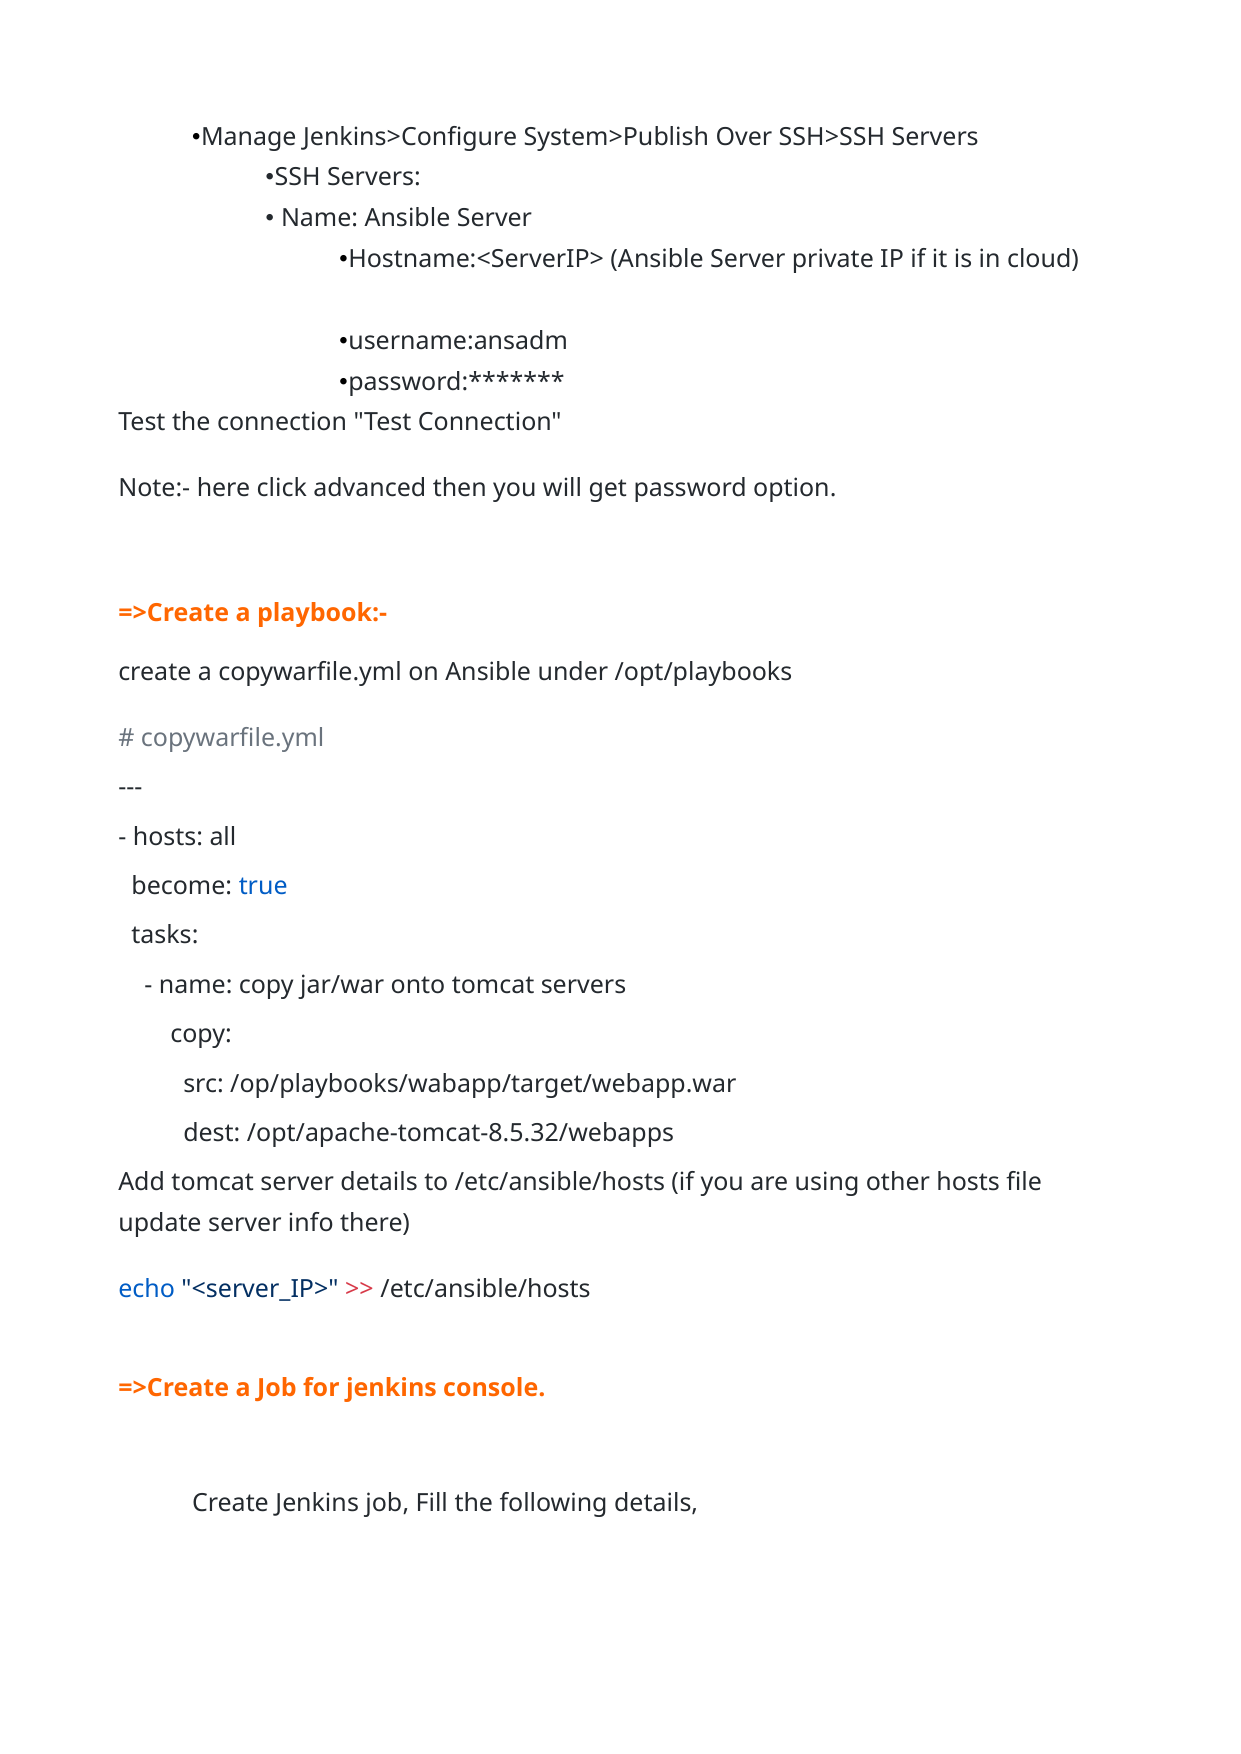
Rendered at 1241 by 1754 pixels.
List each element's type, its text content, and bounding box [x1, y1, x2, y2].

text # copywarfile.yml [118, 719, 1122, 754]
list Hostname:<ServerIP> (Ansible Server private IP if it is in cloud) [118, 241, 1122, 316]
list password:******* [118, 363, 1122, 397]
text - name: copy jar/war onto tomcat servers [118, 966, 1122, 1001]
text --- [118, 769, 1122, 803]
list Create Jenkins job, Fill the following details, [118, 1484, 1122, 1519]
text create a copywarfile.yml on Ansible under /opt/playbooks [118, 654, 1122, 688]
text become: true [118, 868, 1122, 902]
list Manage Jenkins>Configure System>Publish Over SSH>SSH Servers [118, 118, 1122, 152]
text src: /op/playbooks/wabapp/target/webapp.war [118, 1065, 1122, 1099]
text tasks: [118, 917, 1122, 951]
subtitle =>Create a playbook:- [118, 595, 1122, 629]
list SSH Servers: [118, 159, 1122, 193]
text - hosts: all [118, 818, 1122, 852]
list username:ansadm [118, 322, 1122, 356]
list Name: Ansible Server [118, 200, 1122, 234]
text Add tomcat server details to /etc/ansible/hosts (if you are using other hosts file update server info there) [118, 1164, 1122, 1239]
text Test the connection "Test Connection" [118, 404, 1122, 438]
text copy: [118, 1016, 1122, 1050]
text dest: /opt/apache-tomcat-8.5.32/webapps [118, 1114, 1122, 1149]
text echo "<server_IP>" >> /etc/ansible/hosts [118, 1271, 1122, 1305]
text =>Create a Job for jenkins console. [118, 1369, 1122, 1403]
text Note:- here click advanced then you will get password option. [118, 470, 1122, 504]
